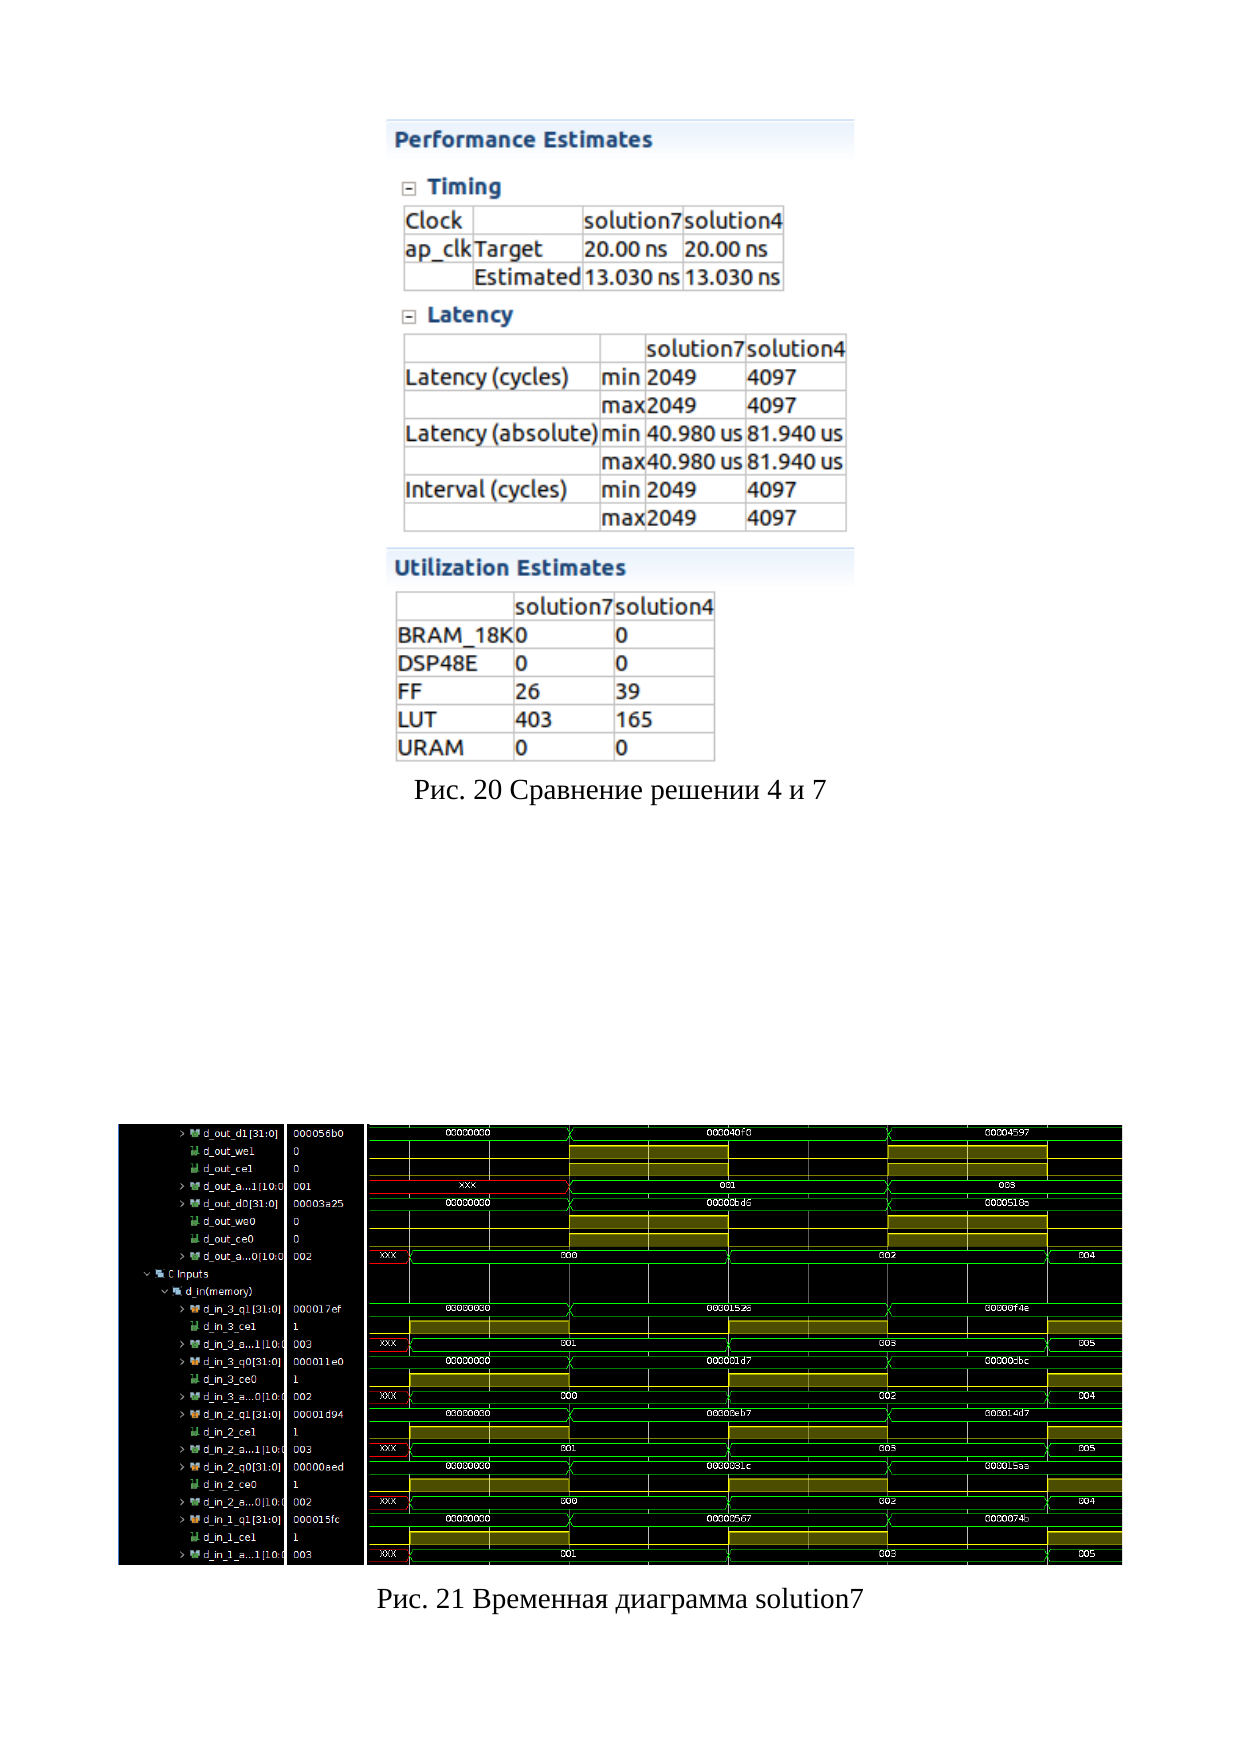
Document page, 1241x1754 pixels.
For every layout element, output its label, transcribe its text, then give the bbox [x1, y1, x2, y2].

picture [385, 118, 855, 765]
text Рис. 20 Сравнение решении 4 и 7 [118, 772, 1122, 806]
text Рис. 21 Временная диаграмма solution7 [118, 1565, 1122, 1615]
picture [118, 1124, 1123, 1565]
